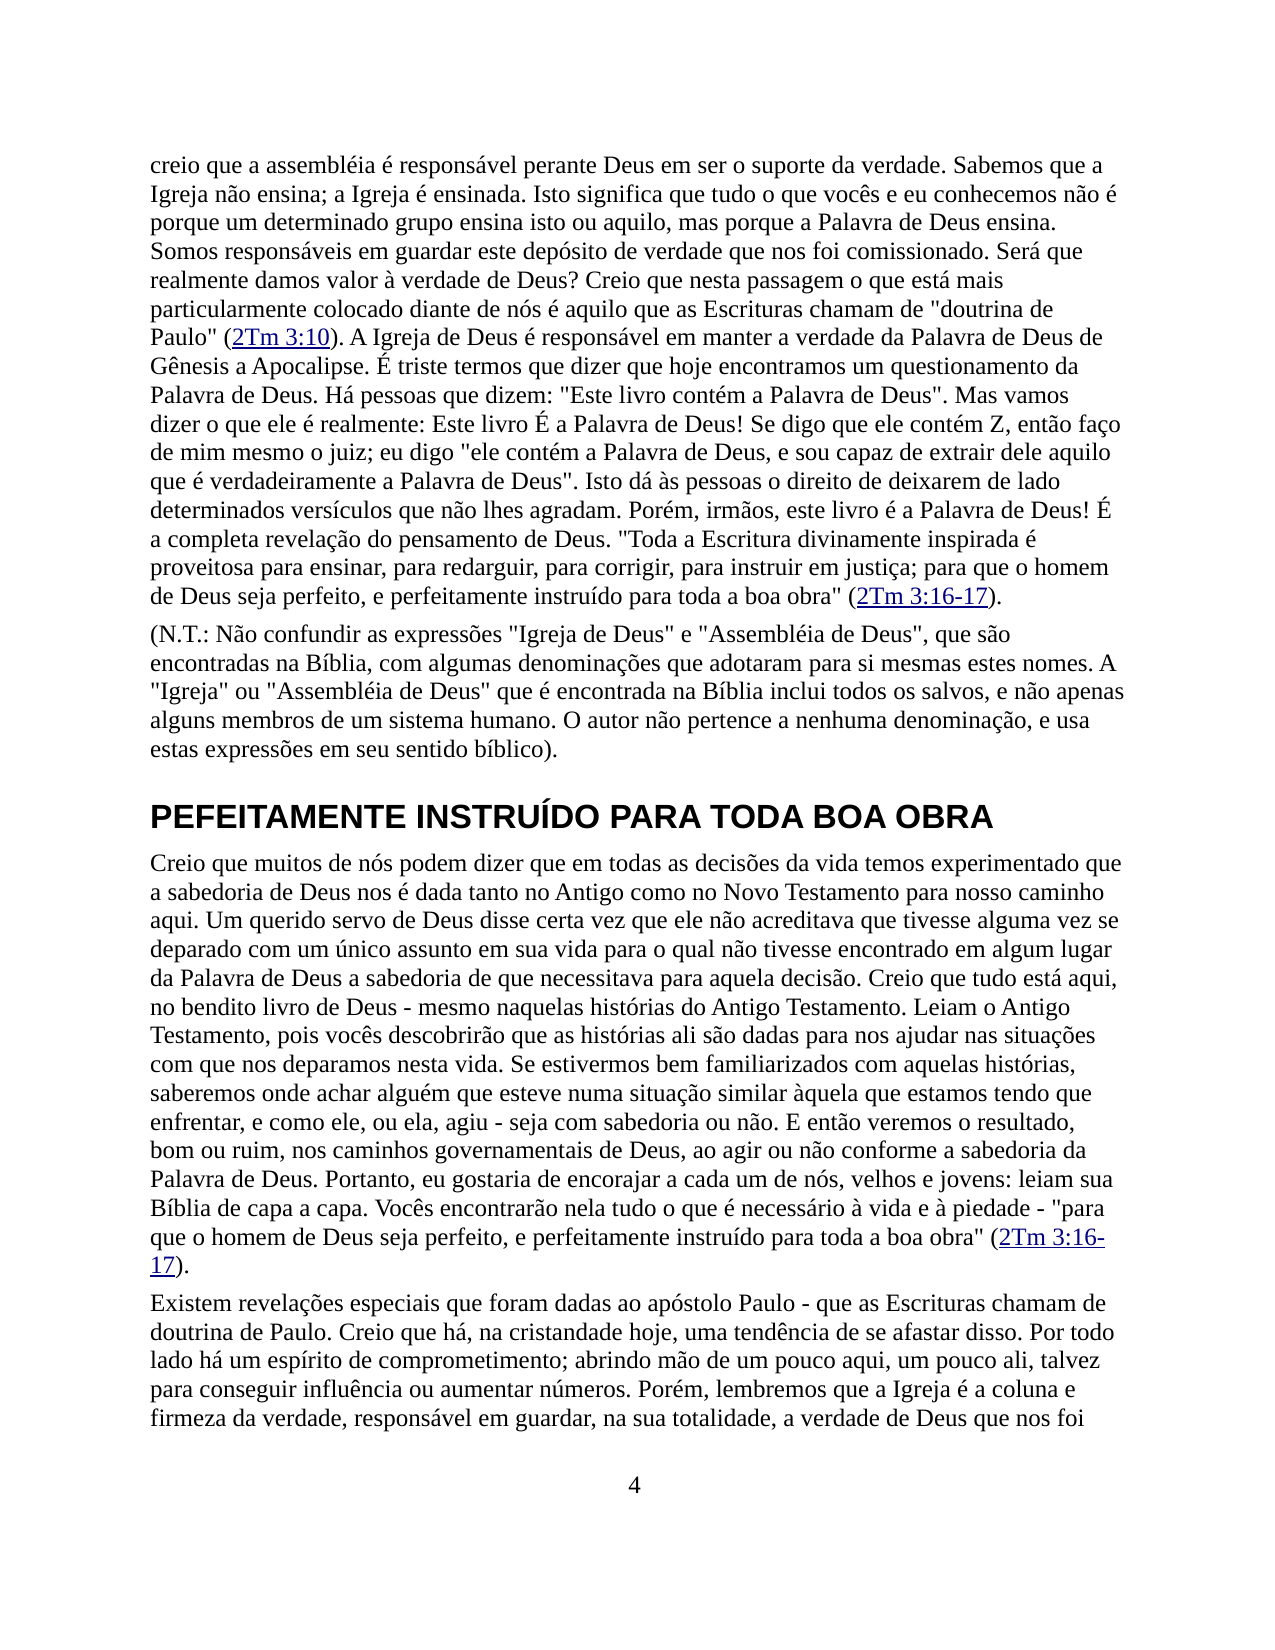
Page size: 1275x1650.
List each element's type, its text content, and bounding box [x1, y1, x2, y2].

text Creio que muitos de nós podem dizer que em todas as decisões da vida temos experimentado que a sabedoria de Deus nos é dada tanto no Antigo como no Novo Testamento para nosso caminho aqui. Um querido servo de Deus disse certa vez que ele não acreditava que tivesse alguma vez se deparado com um único assunto em sua vida para o qual não tivesse encontrado em algum lugar da Palavra de Deus a sabedoria de que necessitava para aquela decisão. Creio que tudo está aqui, no bendito livro de Deus - mesmo naquelas histórias do Antigo Testamento. Leiam o Antigo Testamento, pois vocês descobrirão que as histórias ali são dadas para nos ajudar nas situações com que nos deparamos nesta vida. Se estivermos bem familiarizados com aquelas histórias, saberemos onde achar alguém que esteve numa situação similar àquela que estamos tendo que enfrentar, e como ele, ou ela, agiu - seja com sabedoria ou não. E então veremos o resultado, bom ou ruim, nos caminhos governamentais de Deus, ao agir ou não conforme a sabedoria da Palavra de Deus. Portanto, eu gostaria de encorajar a cada um de nós, velhos e jovens: leiam sua Bíblia de capa a capa. Vocês encontrarão nela tudo o que é necessário à vida e à piedade - "para que o homem de Deus seja perfeito, e perfeitamente instruído para toda a boa obra" (2Tm 3:16-17). [150, 848, 1125, 1279]
text Existem revelações especiais que foram dadas ao apóstolo Paulo - que as Escrituras chamam de doutrina de Paulo. Creio que há, na cristandade hoje, uma tendência de se afastar disso. Por todo lado há um espírito de comprometimento; abrindo mão de um pouco aqui, um pouco ali, talvez para conseguir influência ou aumentar números. Porém, lembremos que a Igreja é a coluna e firmeza da verdade, responsável em guardar, na sua totalidade, a verdade de Deus que nos foi [150, 1288, 1125, 1432]
subtitle PEFEITAMENTE INSTRUÍDO PARA TODA BOA OBRA [150, 797, 1125, 835]
text (N.T.: Não confundir as expressões "Igreja de Deus" e "Assembléia de Deus", que são encontradas na Bíblia, com algumas denominações que adotaram para si mesmas estes nomes. A "Igreja" ou "Assembléia de Deus" que é encontrada na Bíblia inclui todos os salvos, e não apenas alguns membros de um sistema humano. O autor não pertence a nenhuma denominação, e usa estas expressões em seu sentido bíblico). [150, 619, 1125, 763]
text creio que a assembléia é responsável perante Deus em ser o suporte da verdade. Sabemos que a Igreja não ensina; a Igreja é ensinada. Isto significa que tudo o que vocês e eu conhecemos não é porque um determinado grupo ensina isto ou aquilo, mas porque a Palavra de Deus ensina. Somos responsáveis em guardar este depósito de verdade que nos foi comissionado. Será que realmente damos valor à verdade de Deus? Creio que nesta passagem o que está mais particularmente colocado diante de nós é aquilo que as Escrituras chamam de "doutrina de Paulo" (2Tm 3:10). A Igreja de Deus é responsável em manter a verdade da Palavra de Deus de Gênesis a Apocalipse. É triste termos que dizer que hoje encontramos um questionamento da Palavra de Deus. Há pessoas que dizem: "Este livro contém a Palavra de Deus". Mas vamos dizer o que ele é realmente: Este livro É a Palavra de Deus! Se digo que ele contém Z, então faço de mim mesmo o juiz; eu digo "ele contém a Palavra de Deus, e sou capaz de extrair dele aquilo que é verdadeiramente a Palavra de Deus". Isto dá às pessoas o direito de deixarem de lado determinados versículos que não lhes agradam. Porém, irmãos, este livro é a Palavra de Deus! É a completa revelação do pensamento de Deus. "Toda a Escritura divinamente inspirada é proveitosa para ensinar, para redarguir, para corrigir, para instruir em justiça; para que o homem de Deus seja perfeito, e perfeitamente instruído para toda a boa obra" (2Tm 3:16-17). [150, 150, 1125, 610]
